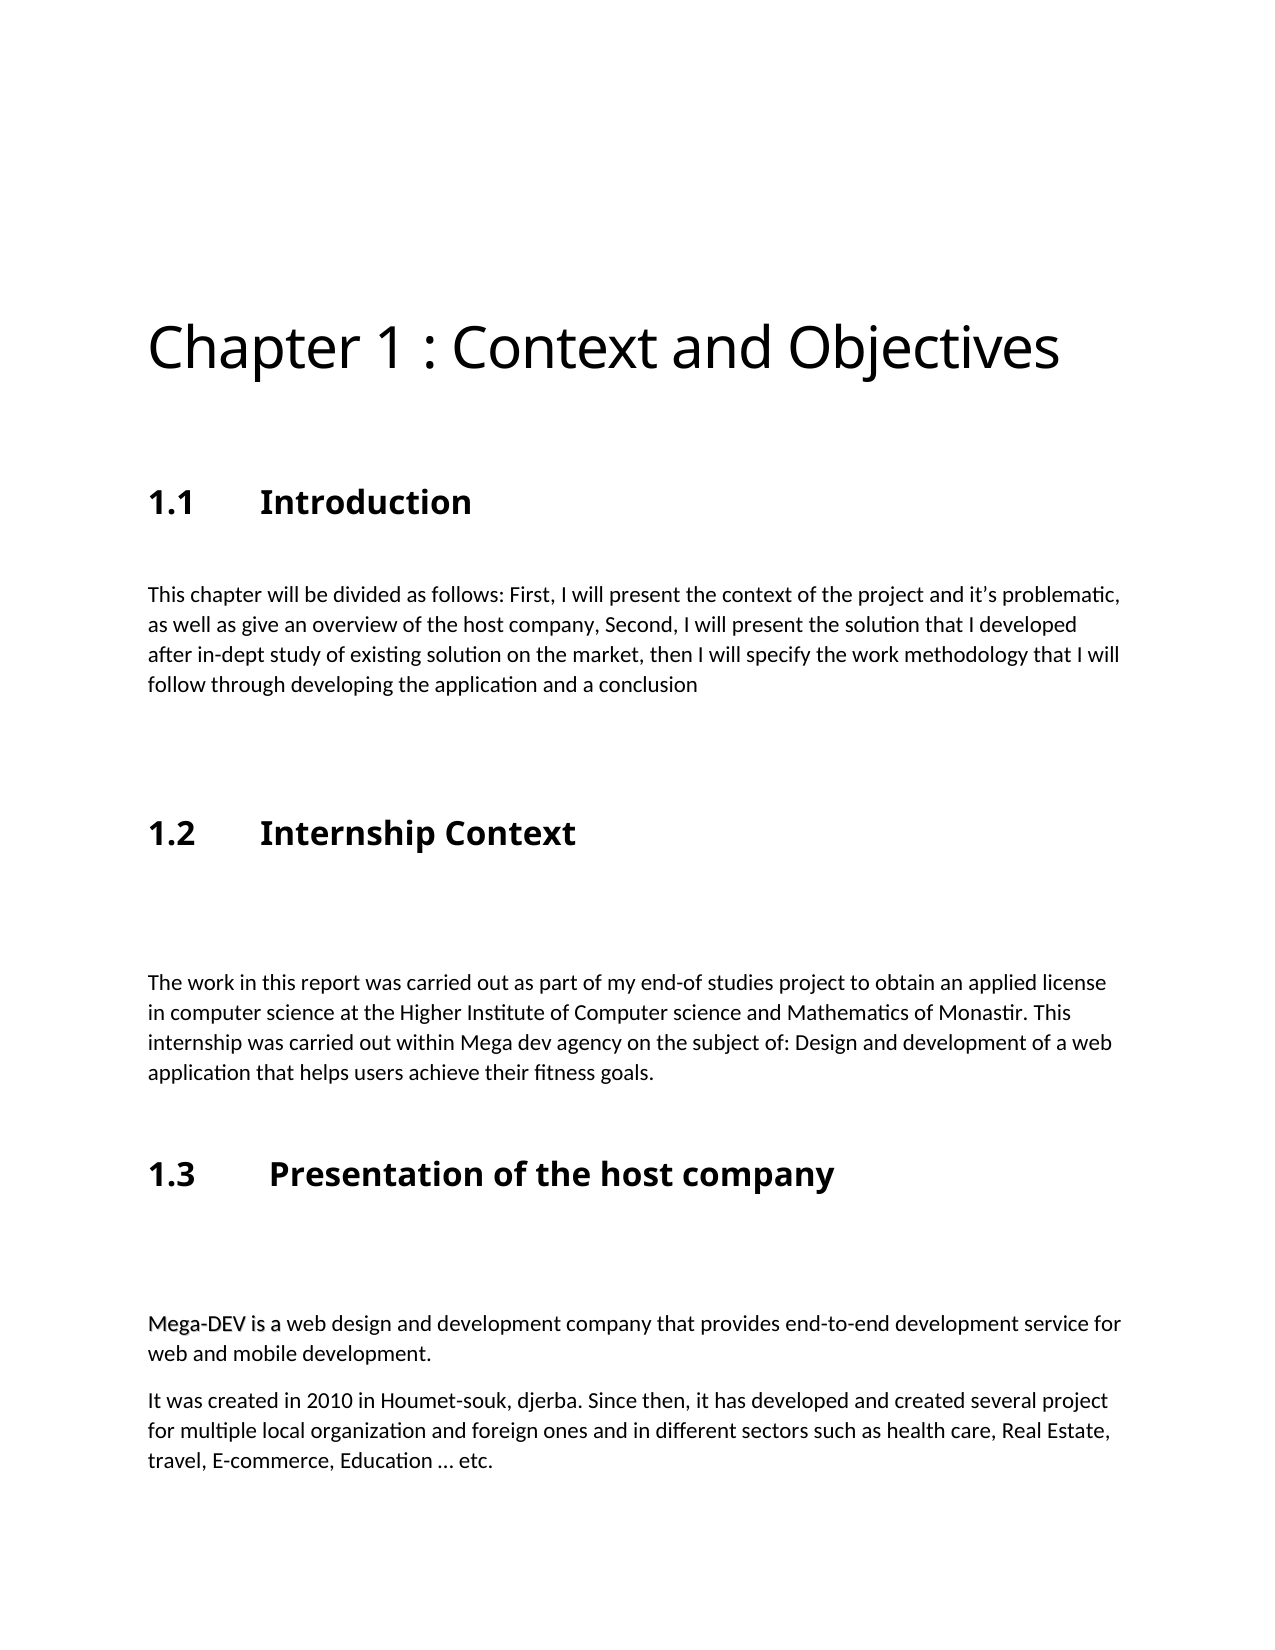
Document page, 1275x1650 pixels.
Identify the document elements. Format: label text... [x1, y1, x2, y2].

list Presentation of the host company [148, 1151, 1127, 1197]
text This chapter will be divided as follows: First, I will present the context of the project and it’s problematic, as well as give an overview of the host company, Second, I will present the solution that I developed after in-dept study of existing solution on the market, then I will specify the work methodology that I will follow through developing the application and a conclusion [148, 581, 1127, 698]
text Mega-DEV is a web design and development company that provides end-to-end development service for web and mobile development. [148, 1309, 1127, 1367]
list Introduction [148, 479, 1127, 524]
title Chapter 1 : Context and Objectives [148, 307, 1127, 386]
text The work in this report was carried out as part of my end-of studies project to obtain an applied license in computer science at the Higher Institute of Computer science and Mathematics of Monastir. This internship was carried out within Mega dev agency on the subject of: Design and development of a web application that helps users achieve their fitness goals. [148, 968, 1127, 1086]
text It was created in 2010 in Houmet-souk, djerba. Since then, it has developed and created several project for multiple local organization and foreign ones and in different sectors such as health care, Real Estate, travel, E-commerce, Education … etc. [148, 1386, 1127, 1474]
list Internship Context [148, 810, 1127, 855]
